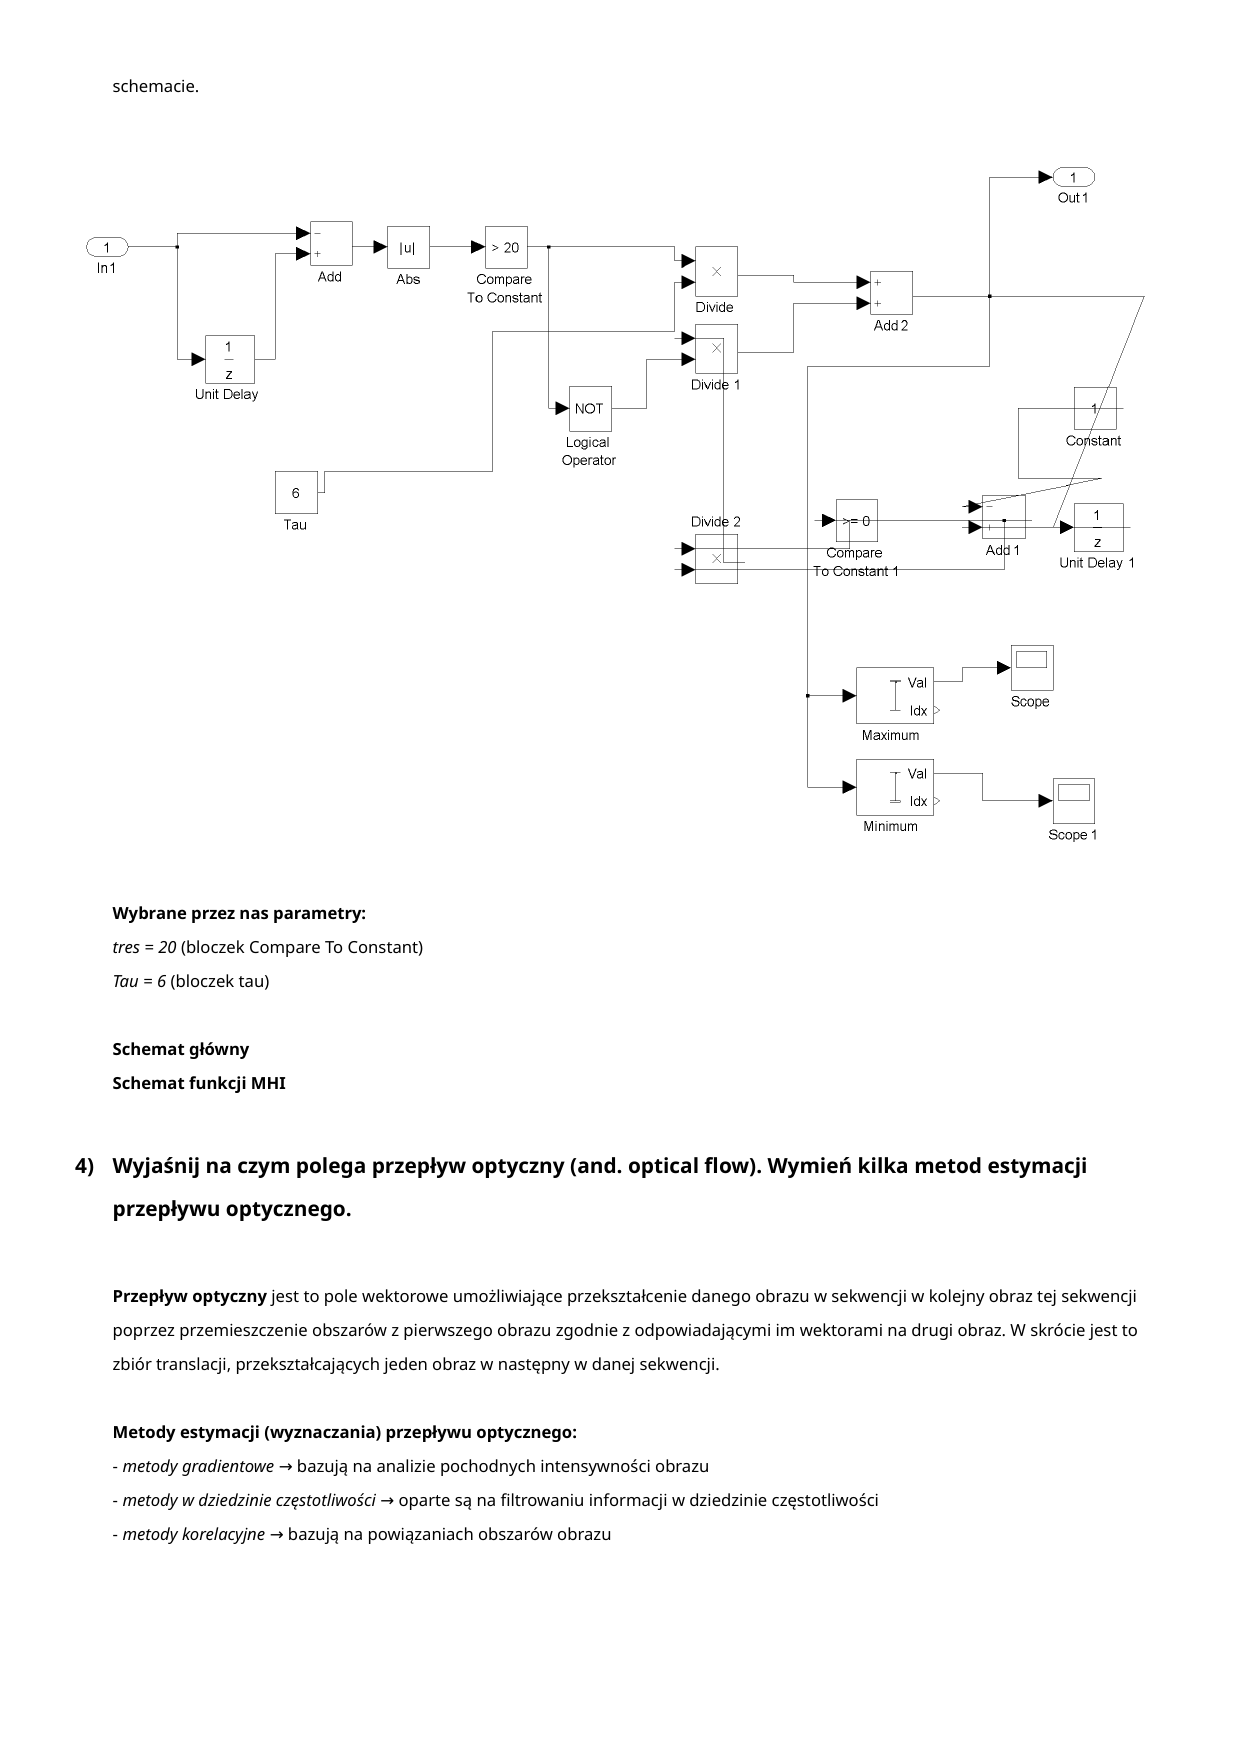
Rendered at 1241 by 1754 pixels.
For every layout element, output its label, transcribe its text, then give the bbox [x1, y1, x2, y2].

list Wybrane przez nas parametry: tres = 20 (bloczek Compare To Constant) Tau = 6 (bloczek tau) Schemat główny Schemat funkcji MHI [75, 868, 1165, 1137]
list Wyjaśnij na czym polega przepływ optyczny (and. optical flow). Wymień kilka metod estymacji przepływu optycznego. Przepływ optyczny jest to pole wektorowe umożliwiające przekształcenie danego obrazu w sekwencji w kolejny obraz tej sekwencji poprzez przemieszczenie obszarów z pierwszego obrazu zgodnie z odpowiadającymi im wektorami na drugi obraz. W skrócie jest to zbiór translacji, przekształcających jeden obraz w następny w danej sekwencji. Metody estymacji (wyznaczania) przepływu optycznego: - metody gradientowe → bazują na analizie pochodnych intensywności obrazu - metody w dziedzinie częstotliwości → oparte są na filtrowaniu informacji w dziedzinie częstotliwości - metody korelacyjne → bazują na powiązaniach obszarów obrazu [75, 1151, 1165, 1597]
list schemacie. [75, 75, 1165, 103]
picture [74, 103, 1165, 868]
